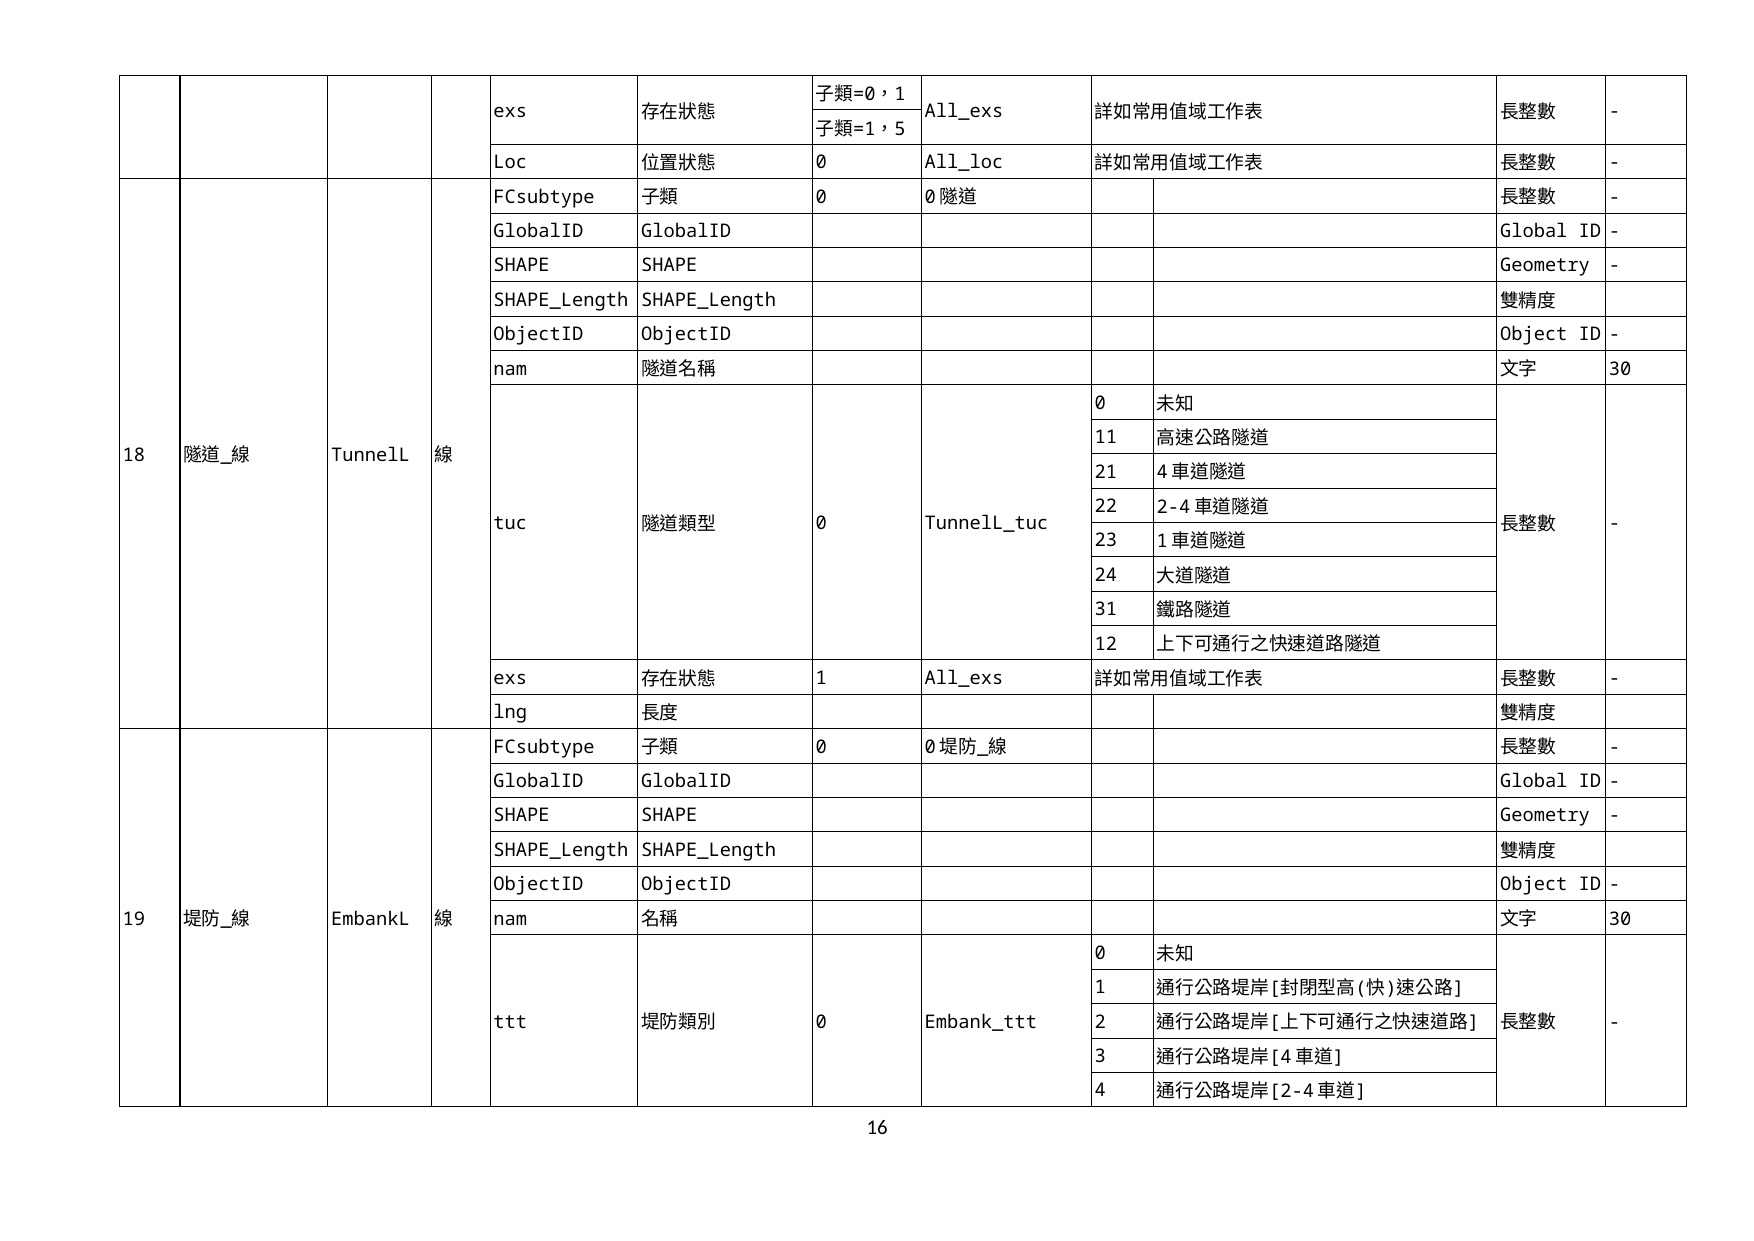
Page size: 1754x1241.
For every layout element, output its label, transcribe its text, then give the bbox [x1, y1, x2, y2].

table_cell [1092, 179, 1153, 212]
table_cell - [1606, 248, 1686, 281]
table_cell [922, 317, 1091, 350]
table_cell 名稱 [638, 901, 812, 934]
table_cell [1606, 282, 1686, 316]
table_cell [181, 76, 327, 178]
table_cell 子類 [638, 179, 812, 212]
table_cell [922, 867, 1091, 900]
table_cell 23 [1092, 523, 1153, 556]
table_cell [813, 317, 921, 350]
table_cell 鐵路隧道 [1154, 592, 1496, 625]
table_cell [922, 798, 1091, 831]
table_cell [813, 764, 921, 797]
table_cell [1092, 282, 1153, 316]
table_cell 0隧道 [922, 179, 1091, 212]
table_cell - [1606, 660, 1686, 694]
table_cell [1154, 282, 1496, 316]
table_cell 長整數 [1497, 935, 1605, 1106]
table_cell [1606, 832, 1686, 866]
table_cell 長整數 [1497, 385, 1605, 659]
table_cell TunnelL [328, 179, 431, 728]
table_cell 長度 [638, 695, 812, 728]
table_cell 存在狀態 [638, 660, 812, 694]
table_cell 長整數 [1497, 145, 1605, 178]
table_cell [813, 282, 921, 316]
table_cell SHAPE_Length [638, 832, 812, 866]
table_cell ObjectID [638, 317, 812, 350]
table_cell EmbankL [328, 729, 431, 1106]
table_cell All_exs [922, 660, 1091, 694]
table_cell [1154, 729, 1496, 762]
table_cell [813, 901, 921, 934]
table_cell 堤防_線 [181, 729, 327, 1106]
table_cell [813, 248, 921, 281]
table_cell nam [491, 351, 637, 384]
table_cell 雙精度 [1497, 695, 1605, 728]
table_cell Object ID [1497, 867, 1605, 900]
table_cell 1 [1092, 970, 1153, 1003]
table_cell 0 [813, 179, 921, 212]
table_cell Loc [491, 145, 637, 178]
table_cell 21 [1092, 454, 1153, 487]
table_cell ObjectID [638, 867, 812, 900]
table_cell [1092, 214, 1153, 247]
table_cell 高速公路隧道 [1154, 420, 1496, 453]
table_cell [922, 764, 1091, 797]
table_cell 文字 [1497, 351, 1605, 384]
table_cell - [1606, 179, 1686, 212]
table_cell 2 [1092, 1004, 1153, 1037]
table_cell SHAPE [638, 248, 812, 281]
table_cell 通行公路堤岸[封閉型高(快)速公路] [1154, 970, 1496, 1003]
table_cell Object ID [1497, 317, 1605, 350]
table_cell - [1606, 935, 1686, 1106]
table_cell [813, 351, 921, 384]
table_cell [813, 695, 921, 728]
table_cell 子類=1，5 [813, 110, 921, 144]
table_cell SHAPE [638, 798, 812, 831]
table_cell 0 [813, 385, 921, 659]
table_cell 1 [813, 660, 921, 694]
table_cell SHAPE [491, 798, 637, 831]
table_cell FCsubtype [491, 729, 637, 762]
table_cell [922, 248, 1091, 281]
table_cell Embank_ttt [922, 935, 1091, 1106]
table_cell 長整數 [1497, 76, 1605, 144]
table_cell - [1606, 76, 1686, 144]
table_cell 0 [1092, 935, 1153, 969]
table_cell 18 [120, 179, 179, 728]
table_cell GlobalID [491, 764, 637, 797]
table_cell - [1606, 385, 1686, 659]
table_cell nam [491, 901, 637, 934]
table_cell 24 [1092, 557, 1153, 591]
table_cell SHAPE_Length [491, 282, 637, 316]
table_cell [813, 214, 921, 247]
table_cell 19 [120, 729, 179, 1106]
table_cell 隧道名稱 [638, 351, 812, 384]
table_cell [1154, 179, 1496, 212]
table_cell [432, 76, 490, 178]
table_cell [1092, 764, 1153, 797]
table_cell 0堤防_線 [922, 729, 1091, 762]
table_cell exs [491, 660, 637, 694]
table_cell tuc [491, 385, 637, 659]
table_cell [1092, 248, 1153, 281]
table_cell 隧道_線 [181, 179, 327, 728]
table_cell 文字 [1497, 901, 1605, 934]
table_cell [1092, 351, 1153, 384]
table_cell Geometry [1497, 798, 1605, 831]
table_cell All_loc [922, 145, 1091, 178]
table_cell 雙精度 [1497, 282, 1605, 316]
table_cell exs [491, 76, 637, 144]
table_cell [1154, 832, 1496, 866]
table_cell 長整數 [1497, 729, 1605, 762]
table_cell GlobalID [638, 214, 812, 247]
table_cell ttt [491, 935, 637, 1106]
table_cell [1154, 901, 1496, 934]
table_cell 通行公路堤岸[2-4車道] [1154, 1073, 1496, 1106]
table_cell [1154, 317, 1496, 350]
table_cell [1092, 317, 1153, 350]
table_cell 通行公路堤岸[上下可通行之快速道路] [1154, 1004, 1496, 1037]
table_cell [922, 351, 1091, 384]
table_cell 位置狀態 [638, 145, 812, 178]
table_cell [813, 832, 921, 866]
table_cell Geometry [1497, 248, 1605, 281]
table_cell ObjectID [491, 317, 637, 350]
table_cell - [1606, 145, 1686, 178]
table_cell 詳如常用值域工作表 [1092, 660, 1496, 694]
table_cell - [1606, 867, 1686, 900]
table_cell [813, 798, 921, 831]
table_cell [1154, 214, 1496, 247]
table_cell lng [491, 695, 637, 728]
table_cell - [1606, 764, 1686, 797]
table_cell 通行公路堤岸[4車道] [1154, 1039, 1496, 1072]
table_cell 長整數 [1497, 179, 1605, 212]
table_cell [1092, 867, 1153, 900]
table_cell [120, 76, 179, 178]
table_cell 0 [813, 145, 921, 178]
table_cell ObjectID [491, 867, 637, 900]
table_cell 詳如常用值域工作表 [1092, 145, 1496, 178]
table_cell 30 [1606, 901, 1686, 934]
table_cell 子類 [638, 729, 812, 762]
table_cell [1092, 832, 1153, 866]
table_cell [328, 76, 431, 178]
table_cell [1606, 695, 1686, 728]
table_cell 上下可通行之快速道路隧道 [1154, 626, 1496, 659]
table_cell [1092, 695, 1153, 728]
table_cell 未知 [1154, 935, 1496, 969]
table_cell 堤防類別 [638, 935, 812, 1106]
table_cell SHAPE [491, 248, 637, 281]
table_cell [922, 832, 1091, 866]
table_cell [1154, 695, 1496, 728]
table_cell GlobalID [491, 214, 637, 247]
table_cell 子類=0，1 [813, 76, 921, 109]
table_cell [922, 282, 1091, 316]
table_cell 0 [813, 935, 921, 1106]
table_cell GlobalID [638, 764, 812, 797]
table_cell [922, 214, 1091, 247]
table_cell 長整數 [1497, 660, 1605, 694]
table_cell 大道隧道 [1154, 557, 1496, 591]
table_cell 2-4車道隧道 [1154, 489, 1496, 522]
table_cell [1154, 764, 1496, 797]
table_cell 4車道隧道 [1154, 454, 1496, 487]
table_cell 0 [1092, 385, 1153, 419]
table_cell Global ID [1497, 214, 1605, 247]
table_cell [1154, 248, 1496, 281]
table_cell [1154, 351, 1496, 384]
table_cell 0 [813, 729, 921, 762]
table_cell 線 [432, 179, 490, 728]
table_cell [1092, 798, 1153, 831]
table_cell [1092, 729, 1153, 762]
table_cell 存在狀態 [638, 76, 812, 144]
table_cell 詳如常用值域工作表 [1092, 76, 1496, 144]
table_cell All_exs [922, 76, 1091, 144]
table_cell [1092, 901, 1153, 934]
table_cell Global ID [1497, 764, 1605, 797]
table_cell - [1606, 729, 1686, 762]
table_cell 4 [1092, 1073, 1153, 1106]
table_cell 未知 [1154, 385, 1496, 419]
table_cell 3 [1092, 1039, 1153, 1072]
table_cell 22 [1092, 489, 1153, 522]
table_cell [1154, 798, 1496, 831]
table_cell [813, 867, 921, 900]
table_cell 11 [1092, 420, 1153, 453]
table_cell 30 [1606, 351, 1686, 384]
table_cell 線 [432, 729, 490, 1106]
table_cell [922, 901, 1091, 934]
table_cell 隧道類型 [638, 385, 812, 659]
table_cell 31 [1092, 592, 1153, 625]
table_cell SHAPE_Length [491, 832, 637, 866]
table_cell - [1606, 317, 1686, 350]
table_cell [922, 695, 1091, 728]
table_cell 12 [1092, 626, 1153, 659]
table_cell SHAPE_Length [638, 282, 812, 316]
table_cell - [1606, 798, 1686, 831]
table_cell 雙精度 [1497, 832, 1605, 866]
table_cell [1154, 867, 1496, 900]
table_cell - [1606, 214, 1686, 247]
table_cell TunnelL_tuc [922, 385, 1091, 659]
table_cell 1車道隧道 [1154, 523, 1496, 556]
table_cell FCsubtype [491, 179, 637, 212]
